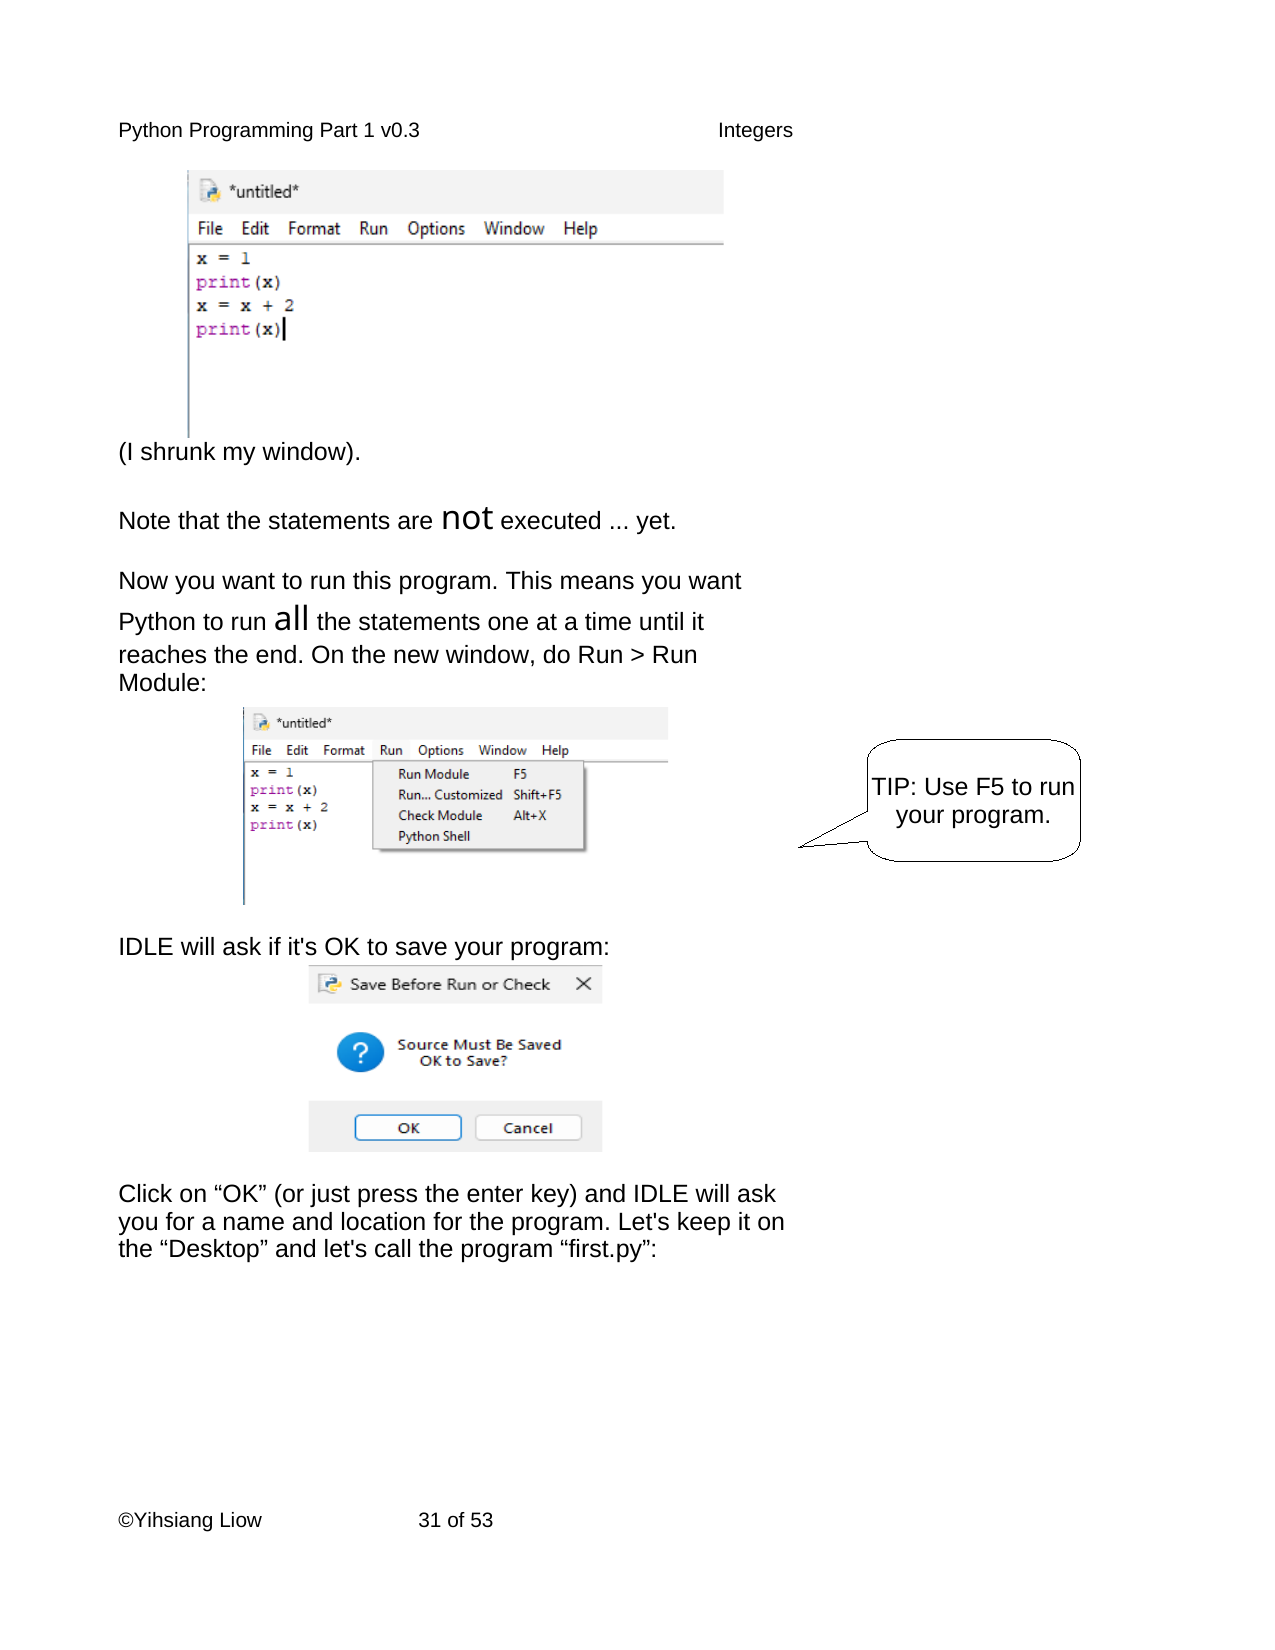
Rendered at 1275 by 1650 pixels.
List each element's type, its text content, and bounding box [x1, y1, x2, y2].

picture [308, 965, 603, 1152]
text IDLE will ask if it's OK to save your program: [118, 933, 793, 961]
text Click on “OK” (or just press the enter key) and IDLE will ask you for a name and location for the program. Let's keep it on the “Desktop” and let's call the program “first.py”: [118, 1179, 793, 1263]
text Note that the statements are not executed ... yet. [118, 494, 793, 539]
picture [187, 170, 724, 438]
text (I shrunk my window). [118, 171, 793, 466]
text Now you want to run this program. This means you want Python to run all the statements one at a time until it reaches the end. On the new window, do Run > Run Module: [118, 567, 793, 696]
picture [243, 707, 669, 905]
